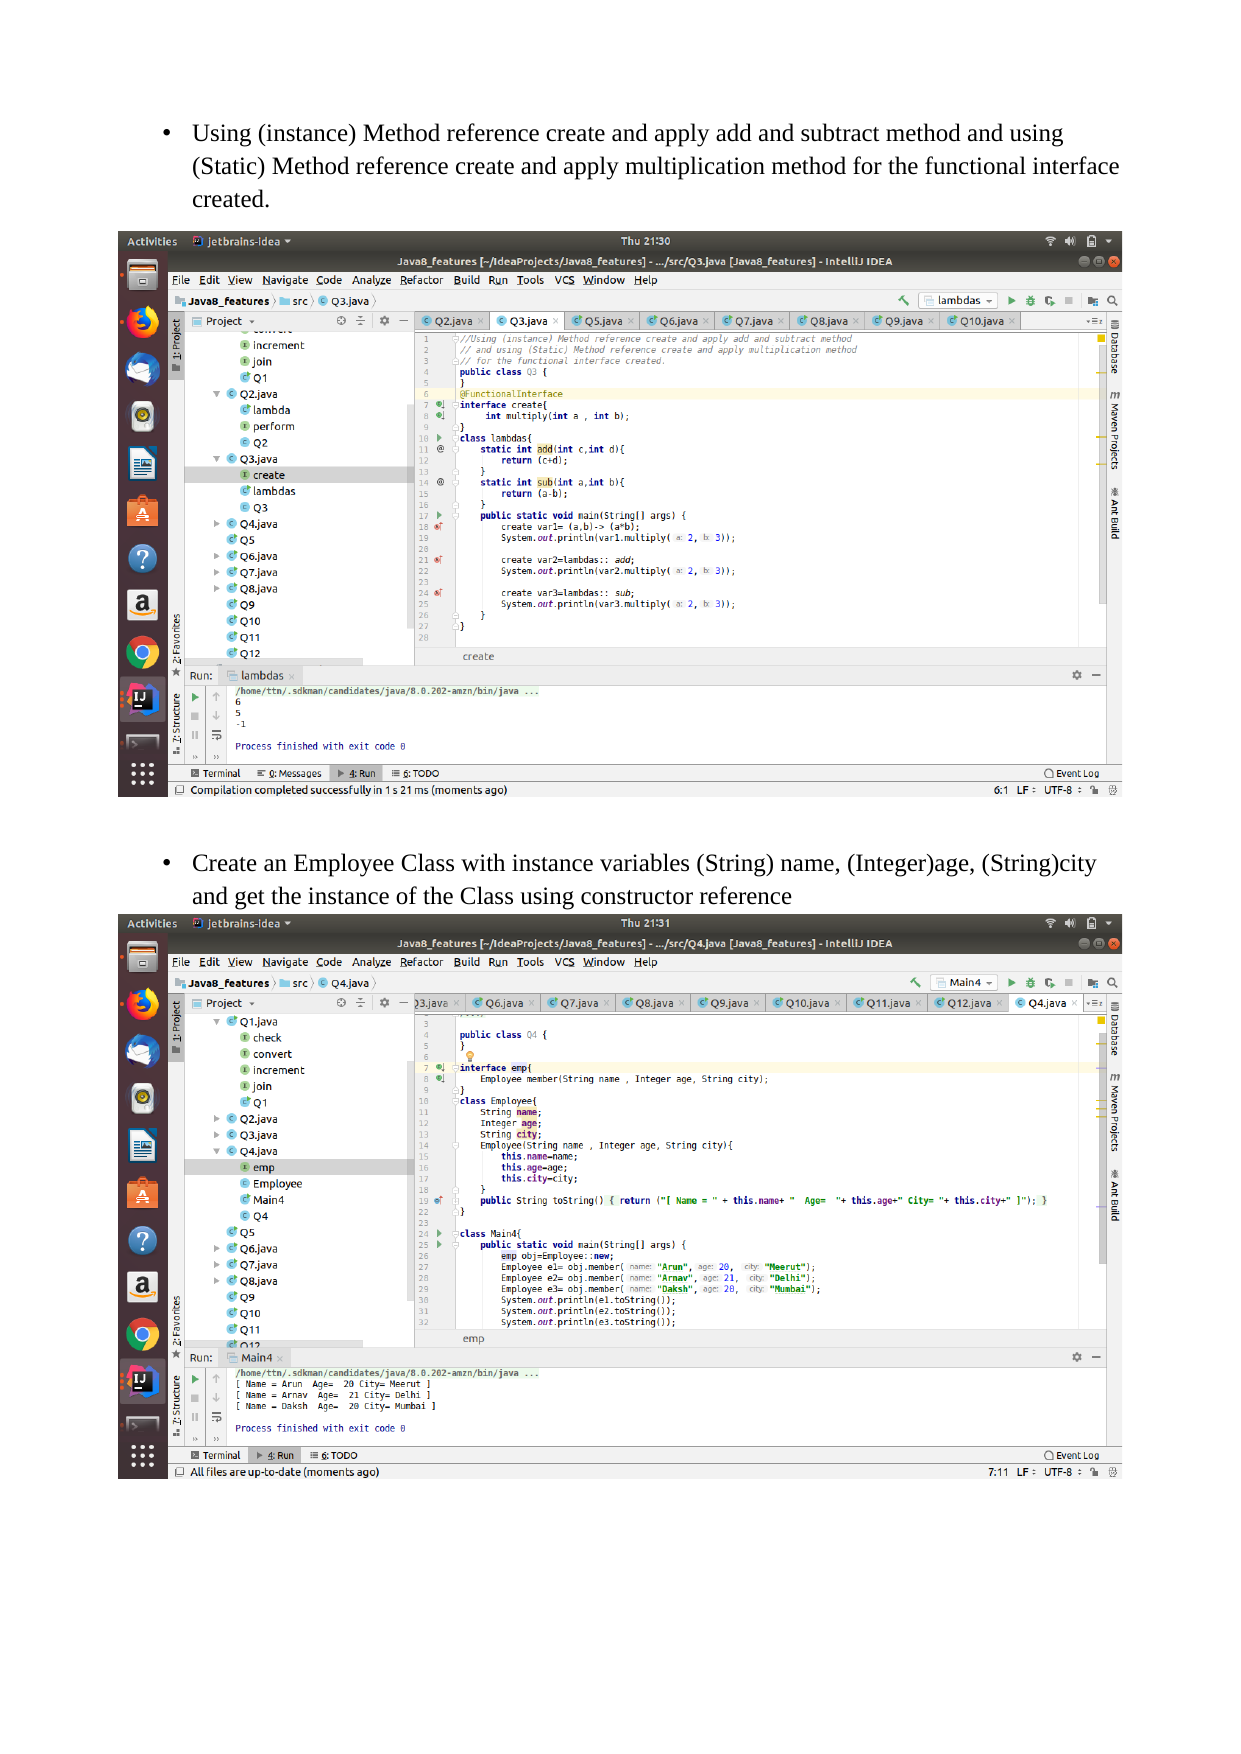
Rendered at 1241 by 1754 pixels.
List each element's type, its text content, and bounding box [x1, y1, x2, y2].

list Using (instance) Method reference create and apply add and subtract method and using (Static) Method reference create and apply multiplication method for the functional interface created. [162, 118, 1122, 213]
list Create an Employee Class with instance variables (String) name, (Integer)age, (String)city and get the instance of the Class using constructor reference [162, 848, 1122, 910]
picture [118, 231, 1123, 797]
picture [118, 914, 1123, 1479]
